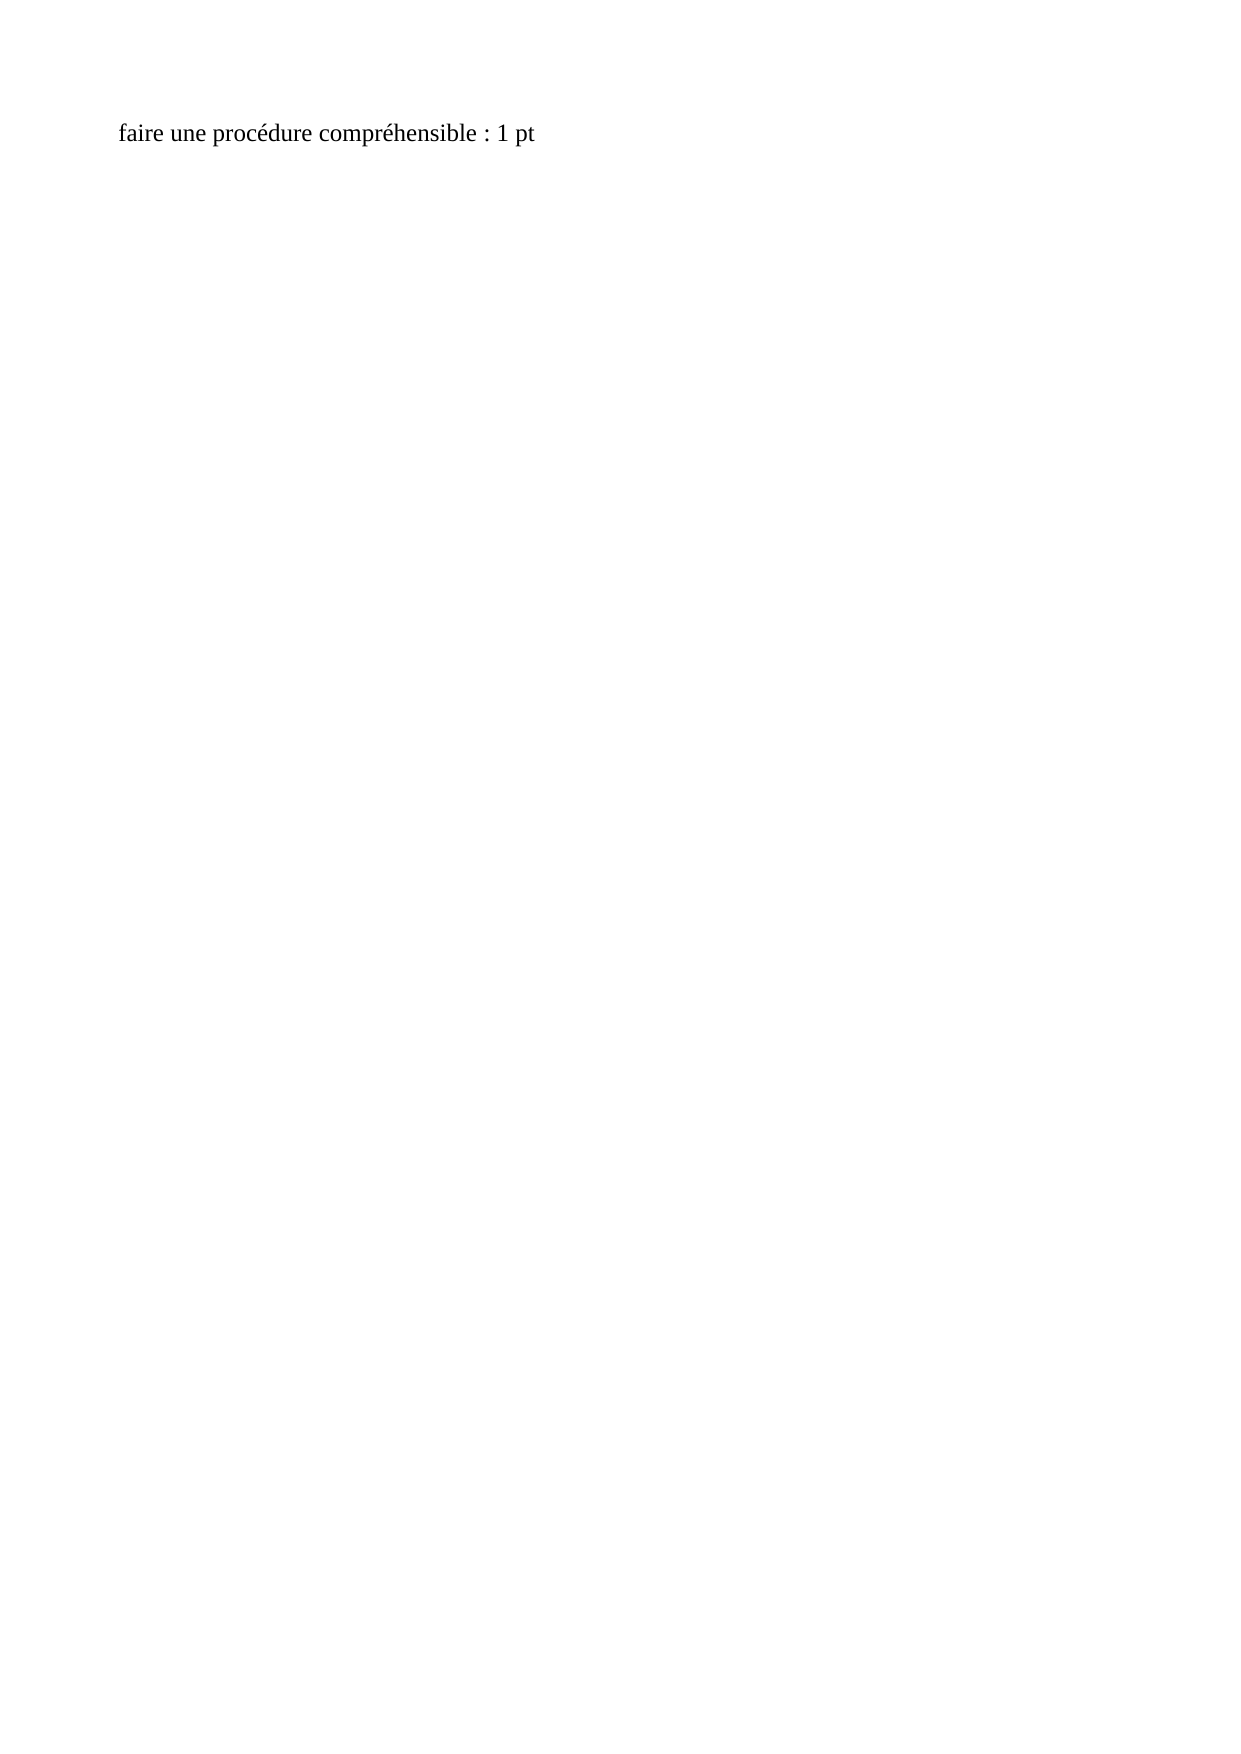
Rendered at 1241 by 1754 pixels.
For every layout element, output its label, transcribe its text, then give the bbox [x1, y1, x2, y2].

text faire une procédure compréhensible : 1 pt [118, 118, 1122, 147]
